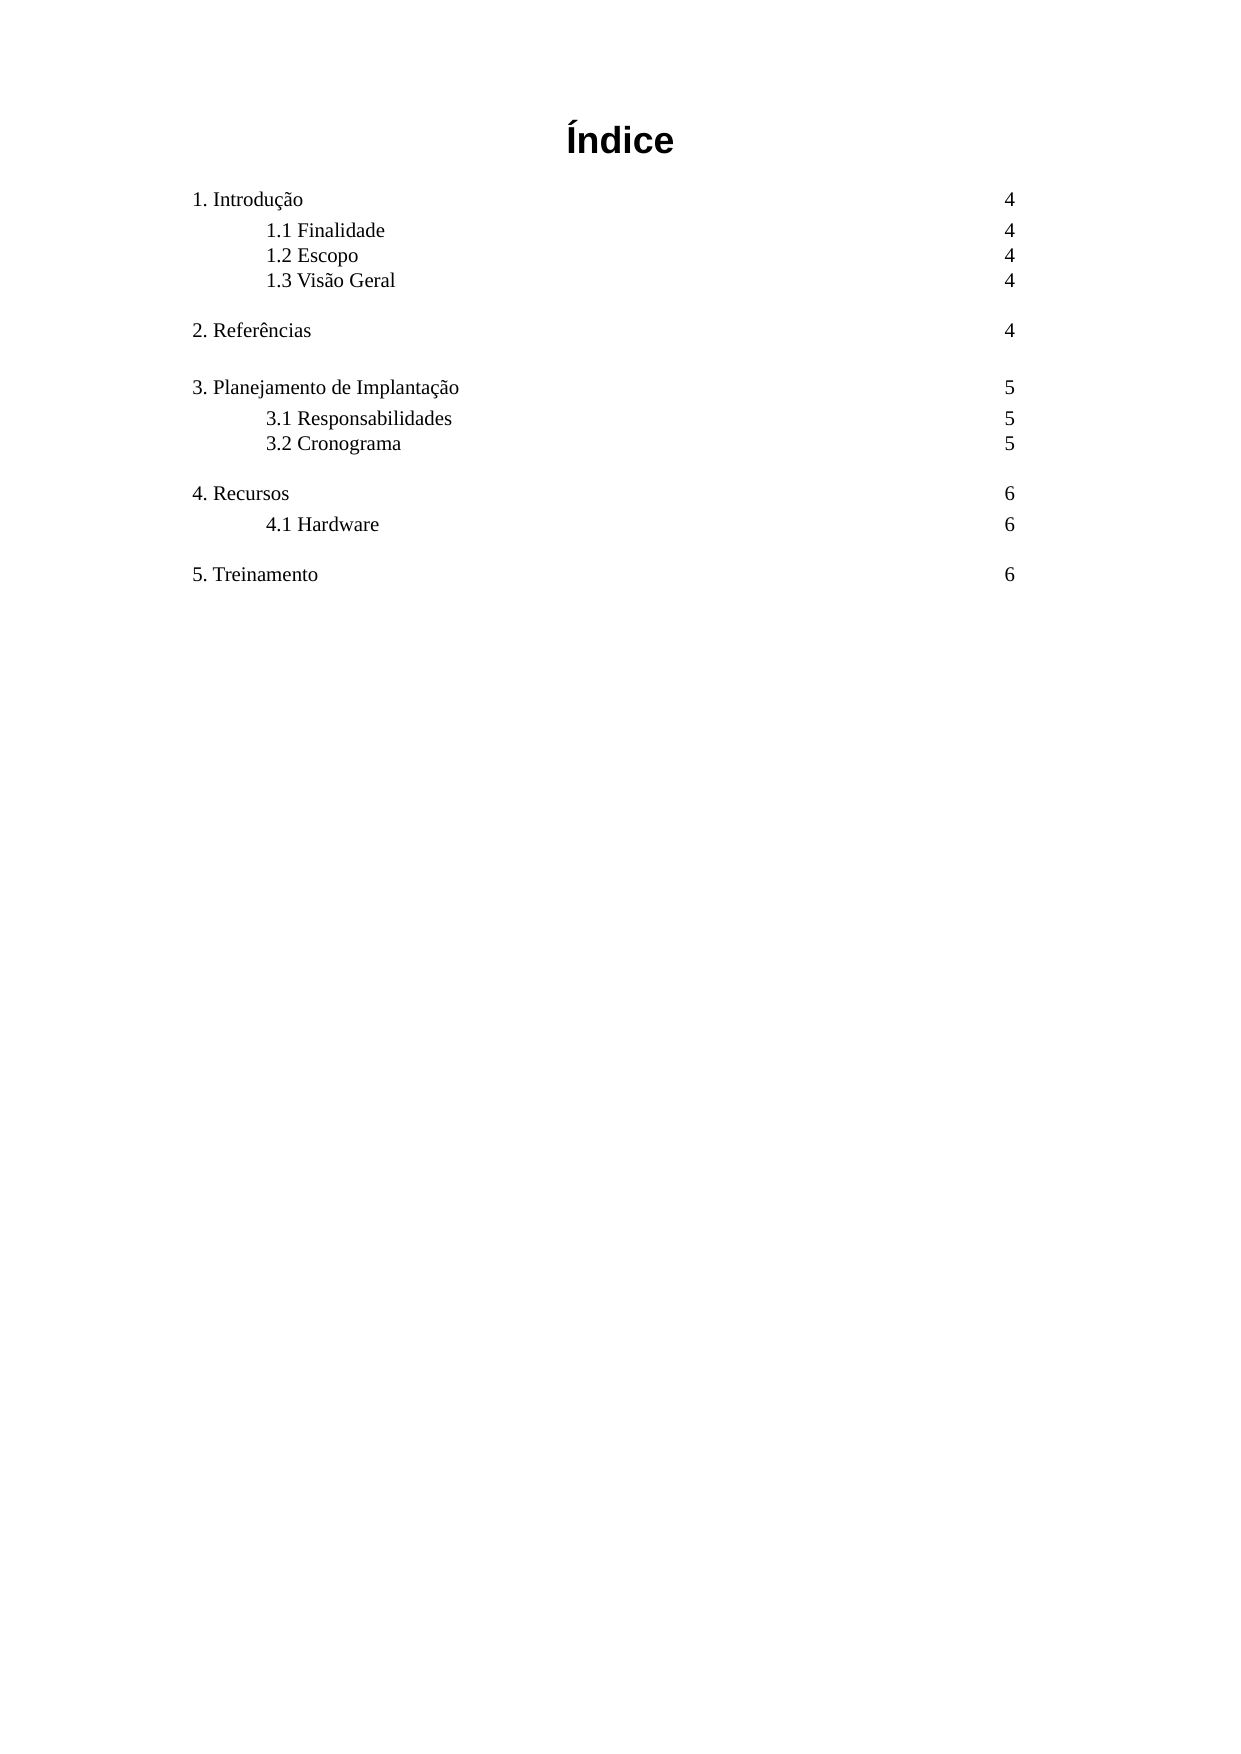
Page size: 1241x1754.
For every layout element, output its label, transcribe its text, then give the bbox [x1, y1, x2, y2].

text 1. Introdução 4 [118, 186, 1047, 211]
text 1.1 Finalidade 4 [118, 217, 1122, 242]
text 3.1 Responsabilidades 5 [118, 405, 1047, 430]
text 2. Referências 4 [118, 317, 1047, 342]
text 3.2 Cronograma 5 [118, 430, 1047, 455]
text 4.1 Hardware 6 [118, 511, 1047, 536]
text 4. Recursos 6 [118, 480, 1047, 505]
text 5. Treinamento 6 [118, 561, 1047, 586]
text 1.3 Visão Geral 4 [118, 267, 1047, 292]
text 1.2 Escopo 4 [118, 242, 1128, 267]
text 3. Planejamento de Implantação 5 [118, 374, 1047, 399]
text Índice [118, 118, 1122, 161]
